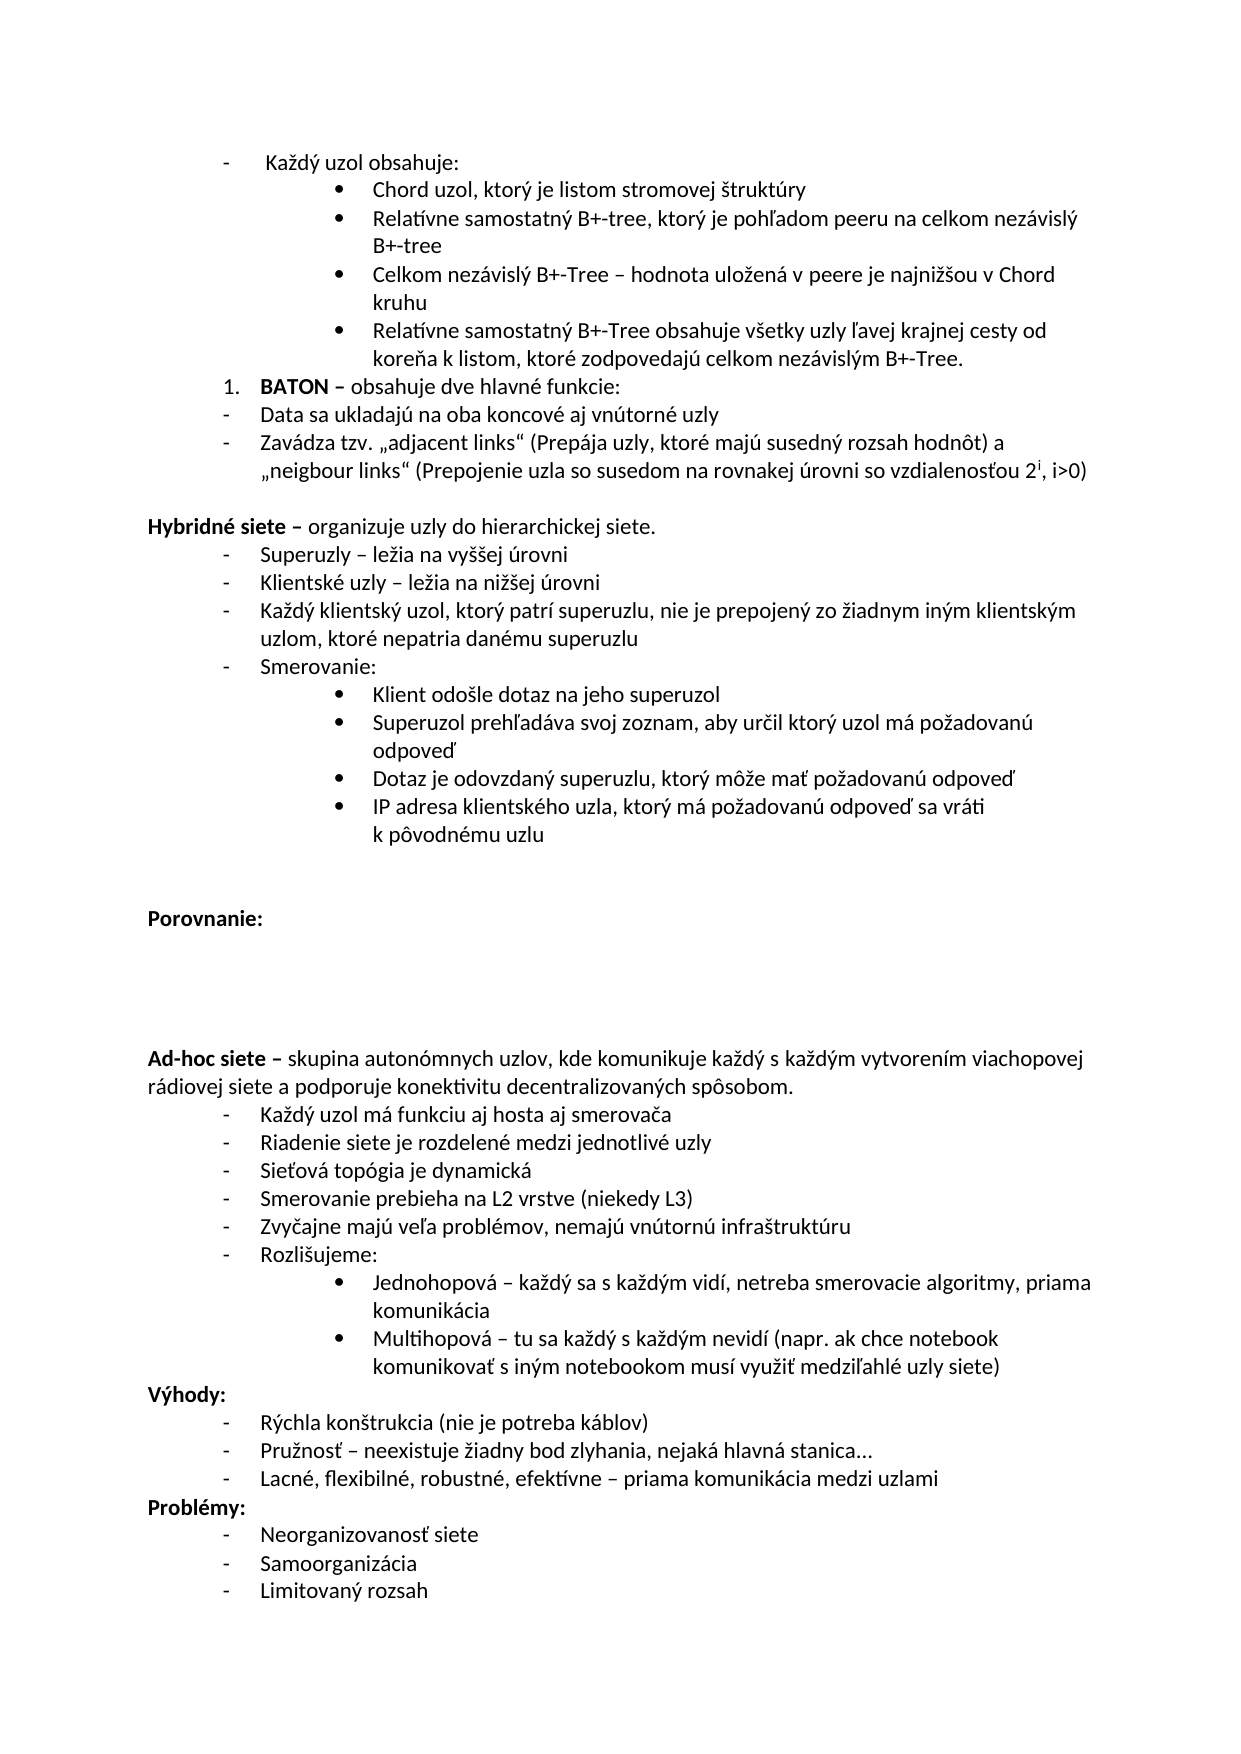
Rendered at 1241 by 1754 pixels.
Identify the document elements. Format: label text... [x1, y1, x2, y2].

list Limitovaný rozsah [223, 1577, 1093, 1605]
list IP adresa klientského uzla, ktorý má požadovanú odpoveď sa vráti k pôvodnému uzlu [335, 792, 1093, 848]
text Problémy: [148, 1493, 1093, 1521]
list Klientské uzly – ležia na nižšej úrovni [223, 568, 1093, 596]
list Pružnosť – neexistuje žiadny bod zlyhania, nejaká hlavná stanica... [223, 1437, 1093, 1464]
list Sieťová topógia je dynamická [223, 1156, 1093, 1184]
list Celkom nezávislý B+-Tree – hodnota uložená v peere je najnižšou v Chord kruhu [335, 260, 1093, 316]
list Každý uzol má funkciu aj hosta aj smerovača [223, 1100, 1093, 1128]
list Smerovanie prebieha na L2 vrstve (niekedy L3) [223, 1184, 1093, 1212]
list Smerovanie: [223, 652, 1093, 680]
list Relatívne samostatný B+-tree, ktorý je pohľadom peeru na celkom nezávislý B+-tree [335, 204, 1093, 260]
list Chord uzol, ktorý je listom stromovej štruktúry [335, 176, 1093, 204]
list Riadenie siete je rozdelené medzi jednotlivé uzly [223, 1128, 1093, 1156]
list Rozlišujeme: [223, 1240, 1093, 1268]
list Lacné, flexibilné, robustné, efektívne – priama komunikácia medzi uzlami [223, 1464, 1093, 1493]
list Každý klientský uzol, ktorý patrí superuzlu, nie je prepojený zo žiadnym iným klientským uzlom, ktoré nepatria danému superuzlu [223, 596, 1093, 652]
list Multihopová – tu sa každý s každým nevidí (napr. ak chce notebook komunikovať s iným notebookom musí využiť medziľahlé uzly siete) [335, 1324, 1093, 1381]
list Každý uzol obsahuje: [223, 148, 1093, 176]
list Dotaz je odovzdaný superuzlu, ktorý môže mať požadovanú odpoveď [335, 764, 1093, 792]
list Data sa ukladajú na oba koncové aj vnútorné uzly [223, 400, 1093, 428]
list BATON – obsahuje dve hlavné funkcie: [223, 372, 1093, 400]
list Zavádza tzv. „adjacent links“ (Prepája uzly, ktoré majú susedný rozsah hodnôt) a „neigbour links“ (Prepojenie uzla so susedom na rovnakej úrovni so vzdialenosťou 2i, i>0) [223, 428, 1093, 484]
list Neorganizovanosť siete [223, 1521, 1093, 1549]
list Rýchla konštrukcia (nie je potreba káblov) [223, 1408, 1093, 1437]
list Zvyčajne majú veľa problémov, nemajú vnútornú infraštruktúru [223, 1212, 1093, 1240]
text Porovnanie: [148, 904, 1093, 932]
list Superuzly – ležia na vyššej úrovni [223, 540, 1093, 568]
text Hybridné siete – organizuje uzly do hierarchickej siete. [148, 512, 1093, 540]
list Superuzol prehľadáva svoj zoznam, aby určil ktorý uzol má požadovanú odpoveď [335, 708, 1093, 764]
list Relatívne samostatný B+-Tree obsahuje všetky uzly ľavej krajnej cesty od koreňa k listom, ktoré zodpovedajú celkom nezávislým B+-Tree. [335, 316, 1093, 372]
list Klient odošle dotaz na jeho superuzol [335, 680, 1093, 708]
list Jednohopová – každý sa s každým vidí, netreba smerovacie algoritmy, priama komunikácia [335, 1268, 1093, 1324]
list Samoorganizácia [223, 1549, 1093, 1577]
text Výhody: [148, 1381, 1093, 1408]
text Ad-hoc siete – skupina autonómnych uzlov, kde komunikuje každý s každým vytvorením viachopovej rádiovej siete a podporuje konektivitu decentralizovaných spôsobom. [148, 1044, 1093, 1100]
